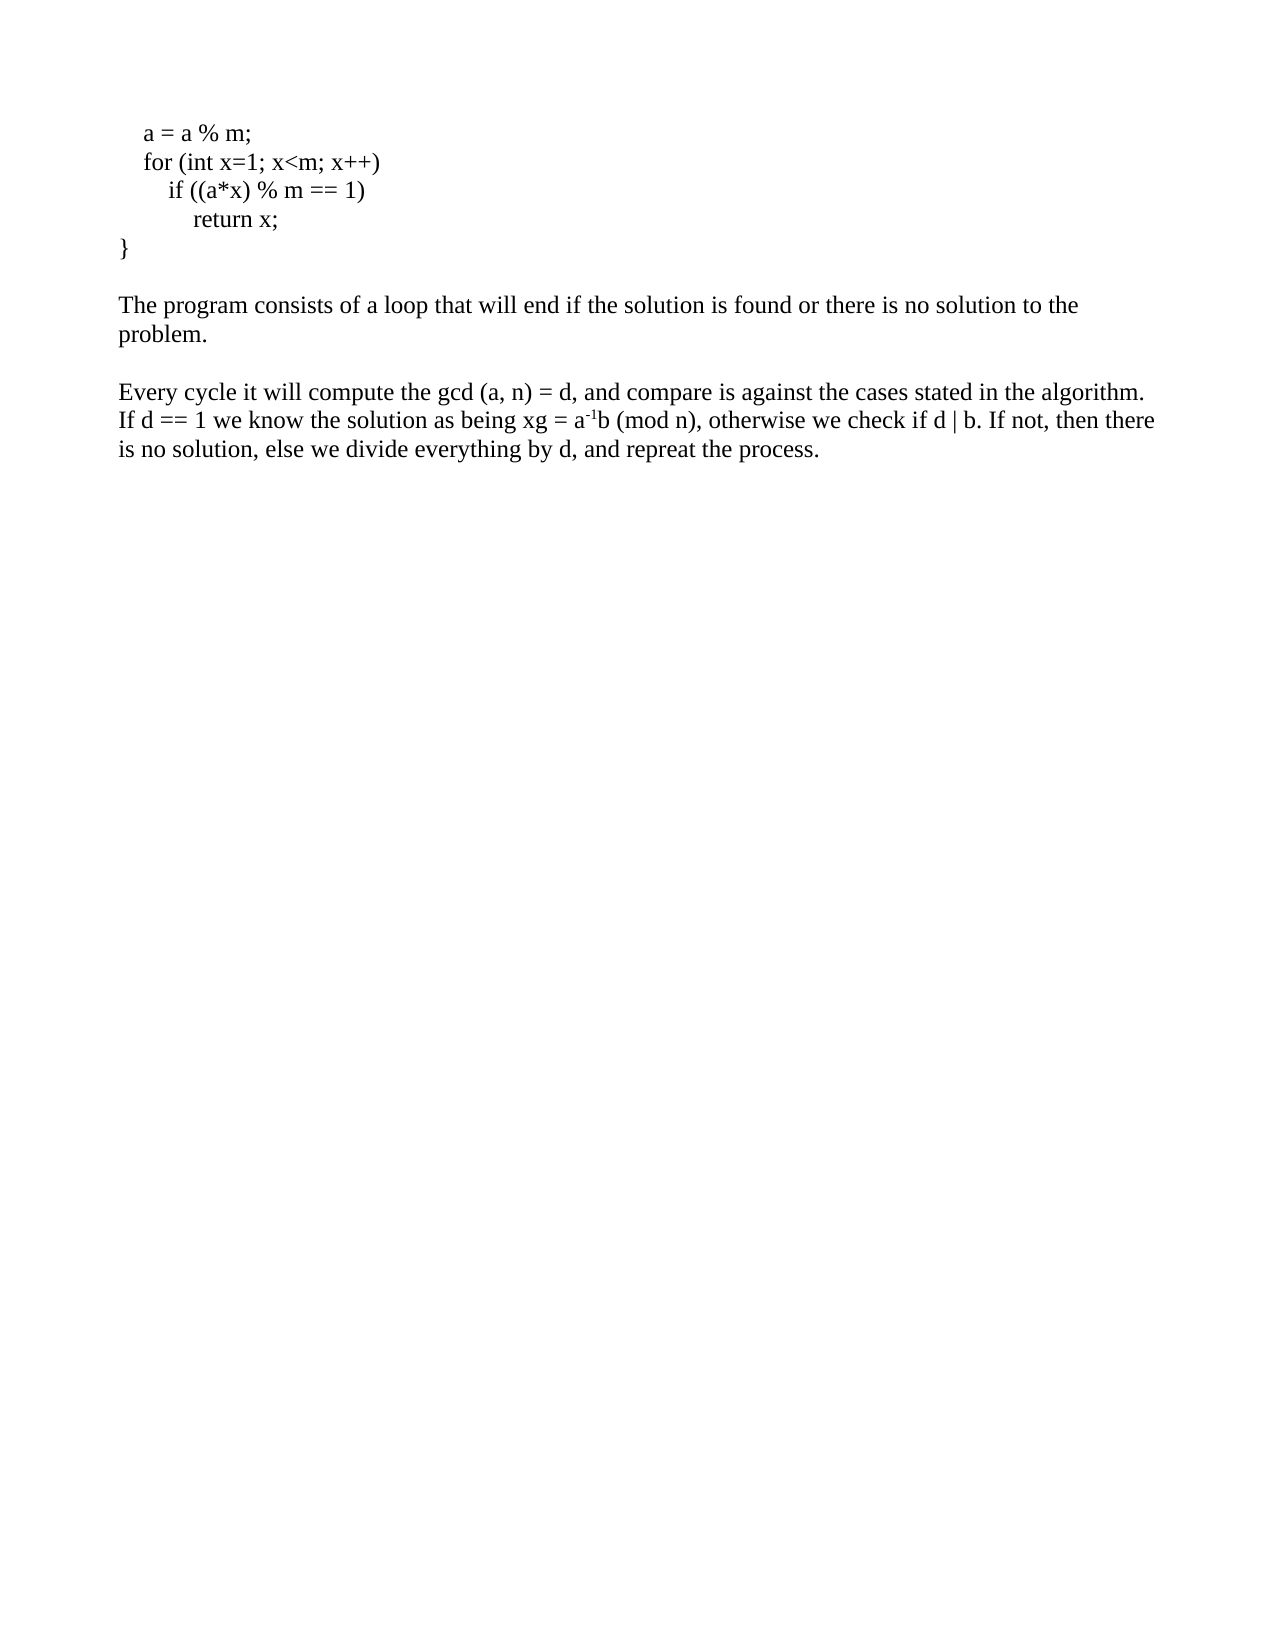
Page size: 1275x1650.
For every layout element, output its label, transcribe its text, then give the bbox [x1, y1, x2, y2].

text return x; [118, 204, 1157, 233]
text The program consists of a loop that will end if the solution is found or there is no solution to the problem. [118, 291, 1157, 348]
text a = a % m; [118, 118, 1157, 147]
text } [118, 233, 1157, 262]
text Every cycle it will compute the gcd (a, n) = d, and compare is against the cases stated in the algorithm. If d == 1 we know the solution as being xg = a-1b (mod n), otherwise we check if d | b. If not, then there is no solution, else we divide everything by d, and repreat the process. [118, 377, 1157, 463]
text for (int x=1; x<m; x++) [118, 147, 1157, 176]
text if ((a*x) % m == 1) [118, 176, 1157, 204]
